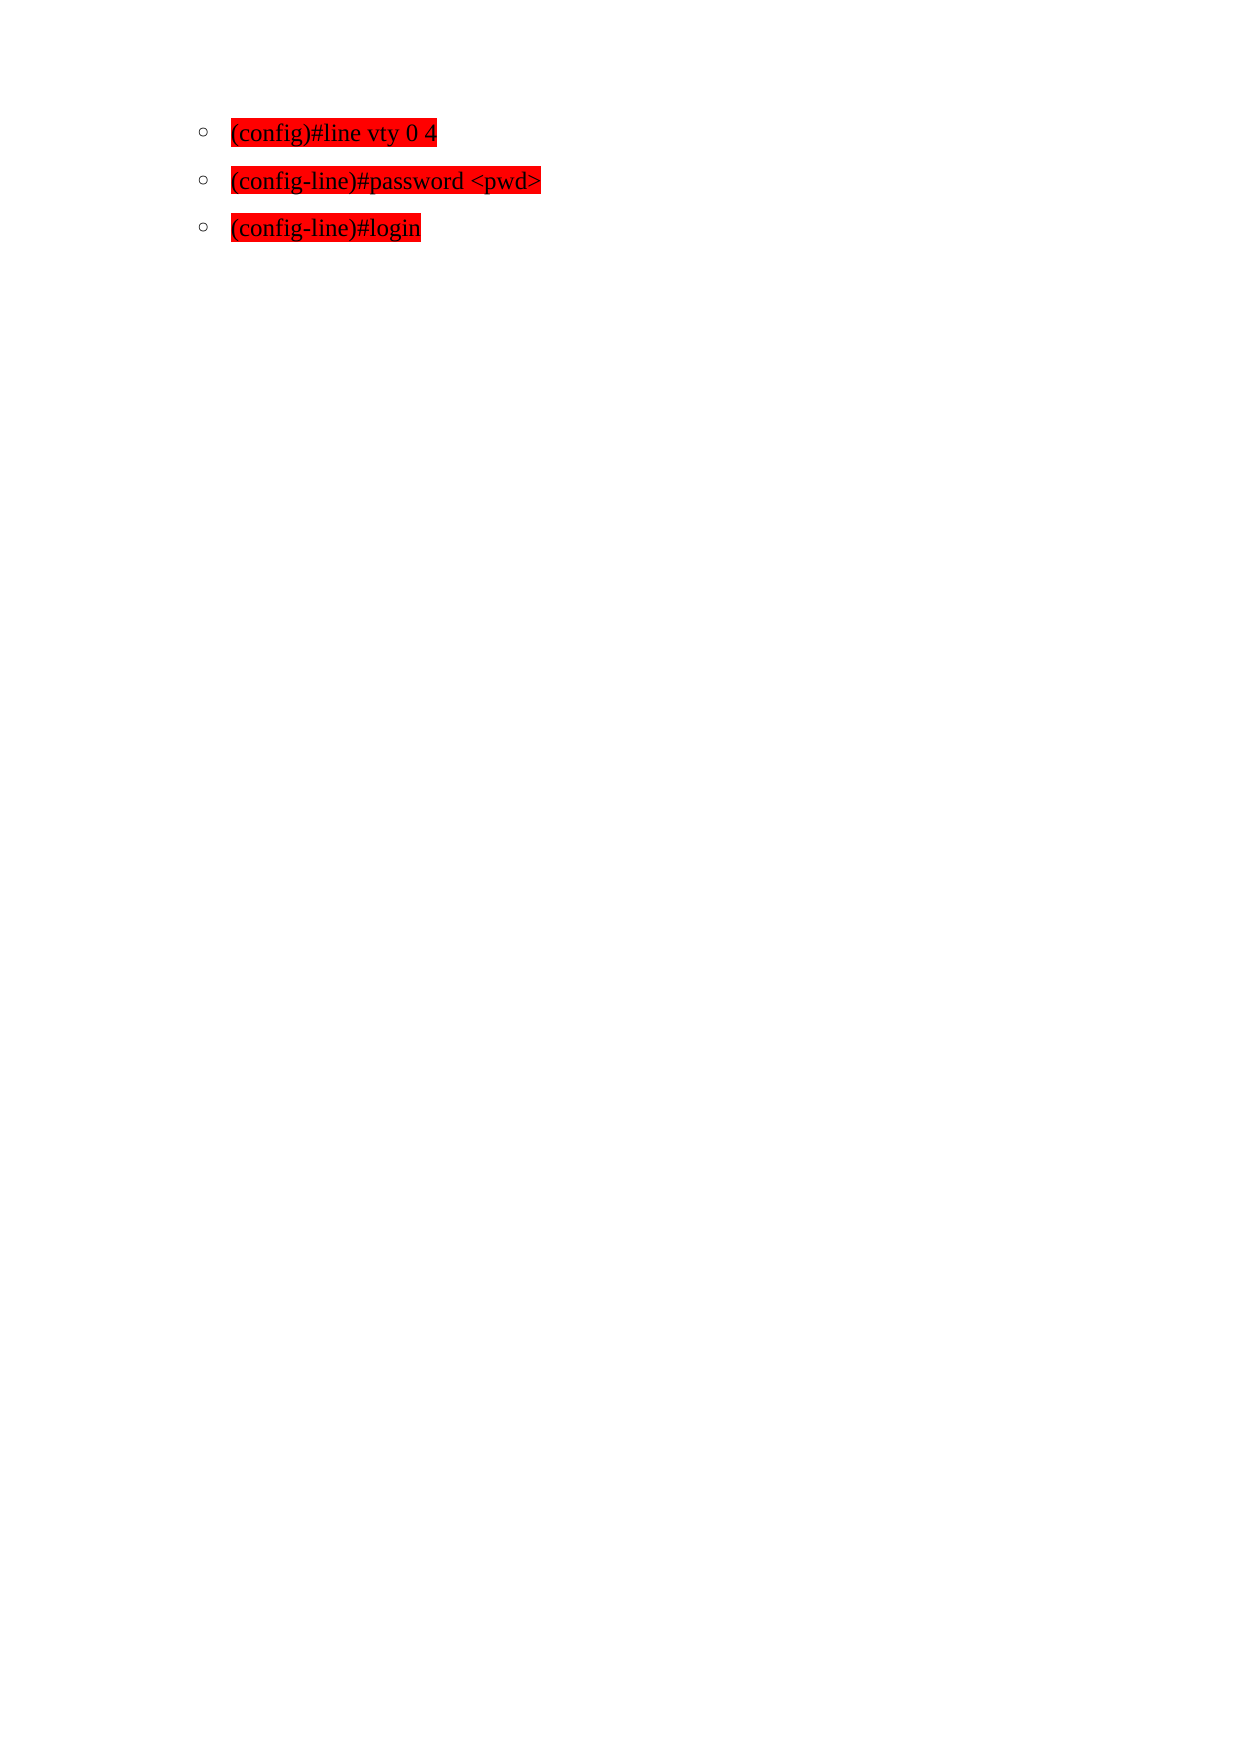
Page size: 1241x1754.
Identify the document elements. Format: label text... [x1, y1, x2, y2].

list (config)#line vty 0 4 [193, 118, 1122, 147]
list (config-line)#login [193, 213, 1122, 242]
list (config-line)#password <pwd> [193, 166, 1122, 194]
